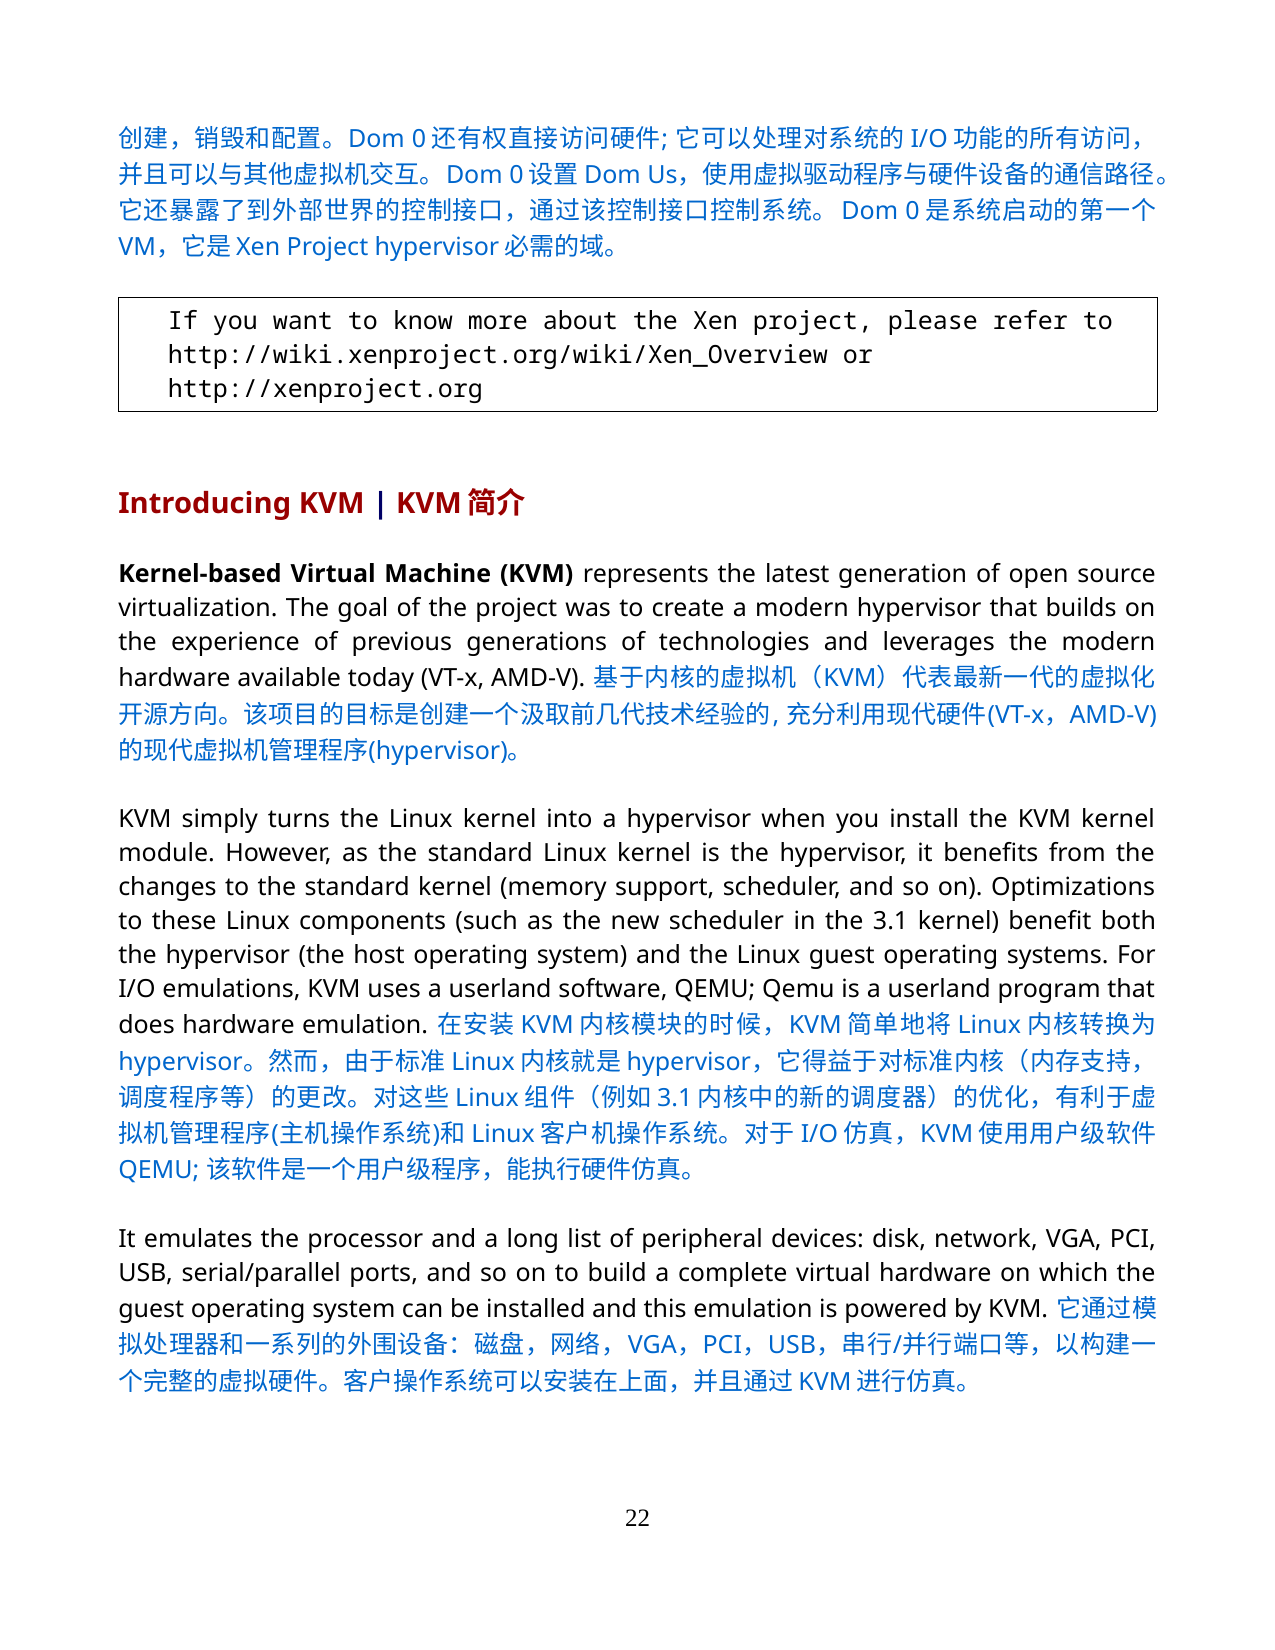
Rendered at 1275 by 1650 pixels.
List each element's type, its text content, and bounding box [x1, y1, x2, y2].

text Introducing KVM | KVM简介 [118, 479, 1157, 522]
text It emulates the processor and a long list of peripheral devices: disk, network, VGA, PCI, USB, serial/parallel ports, and so on to build a complete virtual hardware on which the guest operating system can be installed and this emulation is powered by KVM. 它通过模拟处理器和一系列的外围设备：磁盘，网络，VGA，PCI，USB，串行/并行端口等，以构建一个完整的虚拟硬件。客户操作系统可以安装在上面，并且通过KVM进行仿真。 [118, 1220, 1157, 1397]
text KVM simply turns the Linux kernel into a hypervisor when you install the KVM kernel module. However, as the standard Linux kernel is the hypervisor, it benefits from the changes to the standard kernel (memory support, scheduler, and so on). Optimizations to these Linux components (such as the new scheduler in the 3.1 kernel) benefit both the hypervisor (the host operating system) and the Linux guest operating systems. For I/O emulations, KVM uses a userland software, QEMU; Qemu is a userland program that does hardware emulation. 在安装KVM内核模块的时候，KVM简单地将Linux内核转换为hypervisor。然而，由于标准Linux内核就是hypervisor，它得益于对标准内核（内存支持，调度程序等）的更改。对这些Linux组件（例如3.1内核中的新的调度器）的优化，有利于虚拟机管理程序(主机操作系统)和Linux客户机操作系统。对于I/O仿真，KVM使用用户级软件QEMU; 该软件是一个用户级程序，能执行硬件仿真。 [118, 801, 1157, 1186]
text Dom Us are the unprivileged domains or guest systems. Dom 0 is also known as the privileged domain or the special guest and has extended capabilities. The Dom Us or guest systems are controlled by Dom 0. That said Dom 0 contains the drivers for all the devices in the system. Dom 0 also contains a control stack to manage virtual machine creation, destruction, and configuration. Dom 0 also has the privilege to directly access the hardware; it can handle all the access to the system's I/O functions and can interact with the other Virtual Machines. Dom 0 sets the Dom Us, communication path with hardware devices using virtual drivers. It also exposes a control interface to the outside world, through which the system is controlled. Dom 0 is the first VM started by the system and it's a must-have domain for a Xen Project hypervisor. Dom Us是无特权的域或客户系统。Dom 0也称为特权域或具有扩展功能的特殊来宾。Dom Us或客户系统由Dom 0控制。Dom 0包含系统中所有设备的驱动程序。Dom 0还包含一个控制栈，用于管理虚拟机创建，销毁和配置。Dom 0还有权直接访问硬件; 它可以处理对系统的I/O功能的所有访问，并且可以与其他虚拟机交互。Dom 0设置Dom Us，使用虚拟驱动程序与硬件设备的通信路径。它还暴露了到外部世界的控制接口，通过该控制接口控制系统。Dom 0是系统启动的第一个VM，它是Xen Project hypervisor必需的域。 [118, 118, 1157, 263]
text Kernel-based Virtual Machine (KVM) represents the latest generation of open source virtualization. The goal of the project was to create a modern hypervisor that builds on the experience of previous generations of technologies and leverages the modern hardware available today (VT-x, AMD-V). 基于内核的虚拟机（KVM）代表最新一代的虚拟化开源方向。该项目的目标是创建一个汲取前几代技术经验的, 充分利用现代硬件(VT-x，AMD-V)的现代虚拟机管理程序(hypervisor)。 [118, 556, 1157, 767]
table_header If you want to know more about the Xen project, please refer to http://wiki.xenproject.org/wiki/Xen_Overview or http://xenproject.org [119, 298, 1157, 411]
